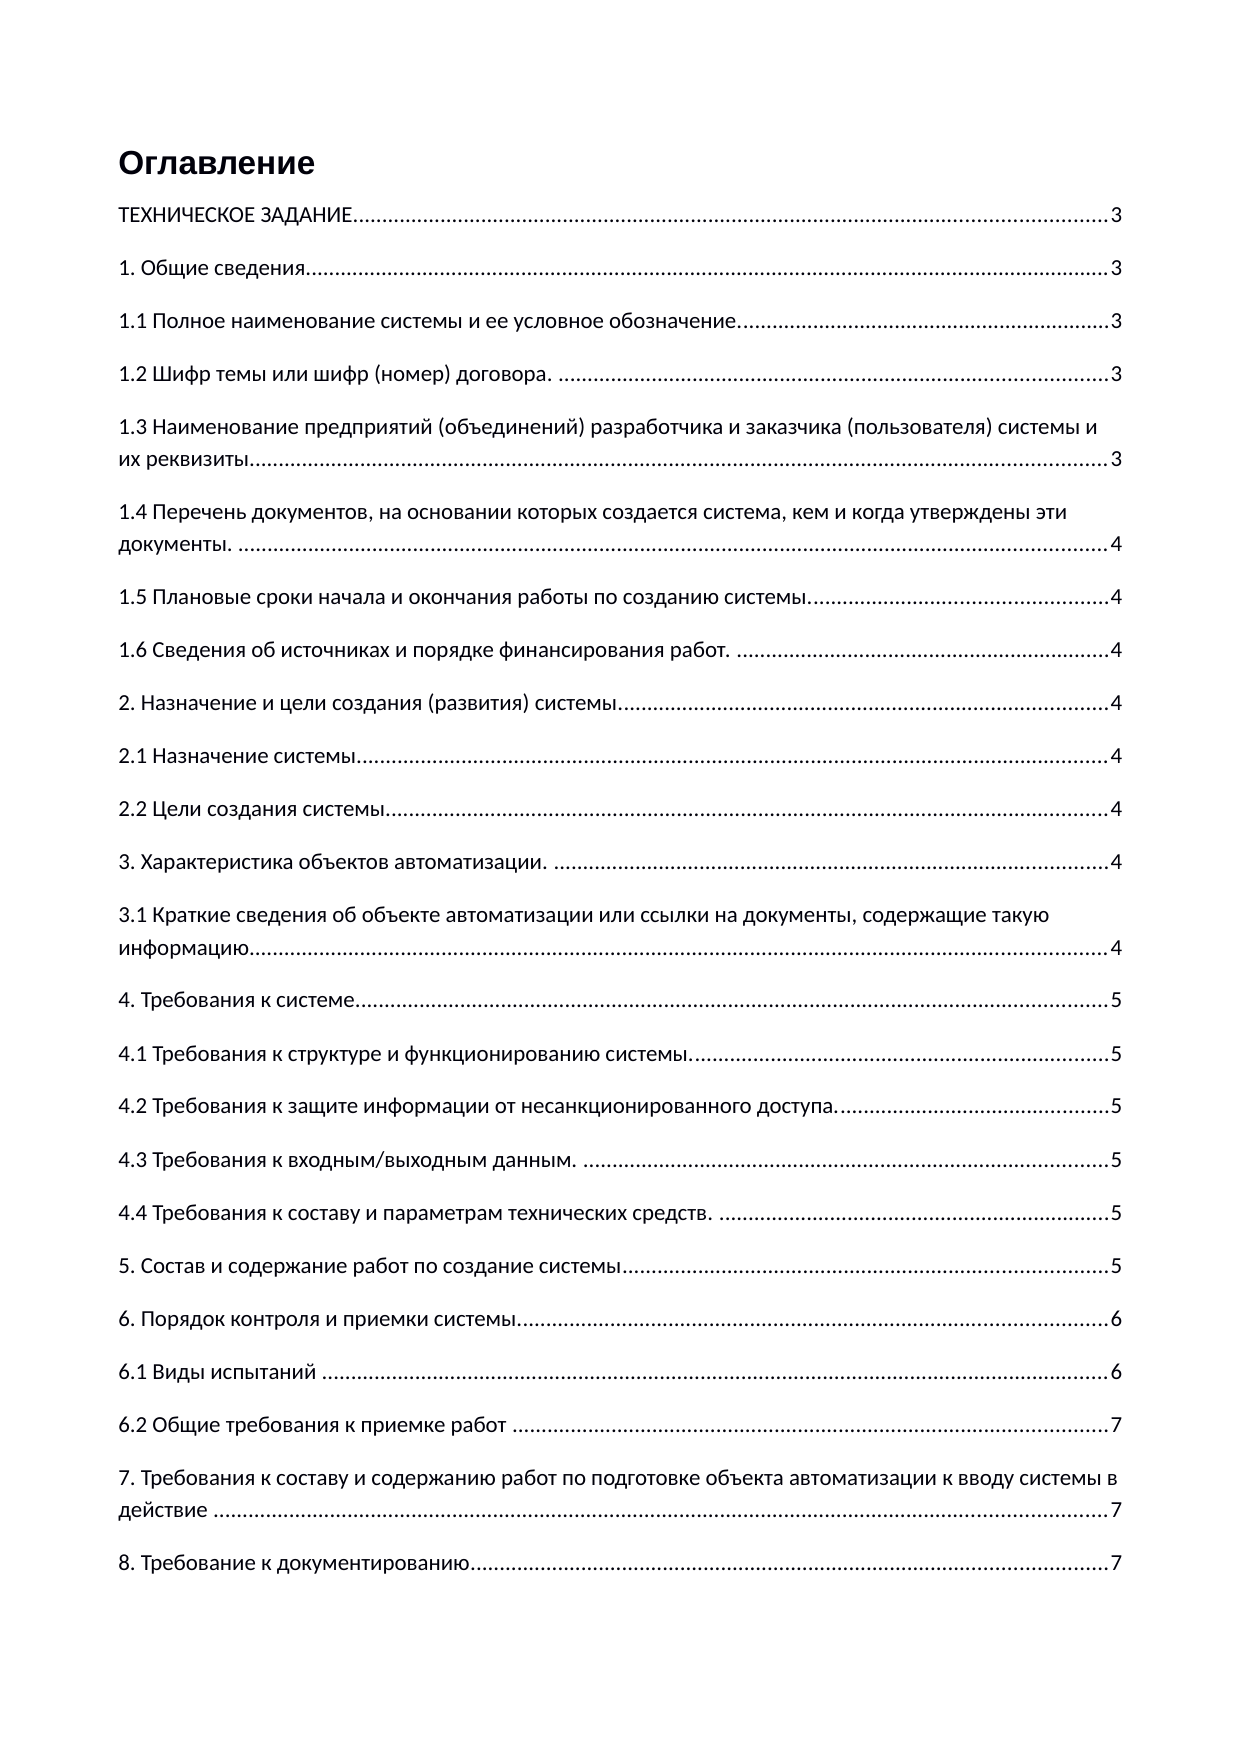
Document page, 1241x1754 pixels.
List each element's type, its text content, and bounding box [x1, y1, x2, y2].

text 6.2 Общие требования к приемке работ 7 [118, 1410, 1122, 1438]
text 6. Порядок контроля и приемки системы. 6 [118, 1304, 1122, 1332]
text 8. Требование к документированию 7 [118, 1548, 1122, 1576]
text 1.6 Сведения об источниках и порядке финансирования работ. 4 [118, 635, 1122, 663]
text 4.3 Требования к входным/выходным данным. 5 [118, 1145, 1122, 1173]
text ТЕХНИЧЕСКОЕ ЗАДАНИЕ 3 [118, 200, 1122, 228]
text 4. Требования к системе. 5 [118, 986, 1122, 1014]
text 7. Требования к составу и содержанию работ по подготовке объекта автоматизации к вводу системы в действие 7 [118, 1463, 1122, 1523]
text 2. Назначение и цели создания (развития) системы. 4 [118, 688, 1122, 716]
text 1.4 Перечень документов, на основании которых создается система, кем и когда утверждены эти документы. 4 [118, 497, 1122, 557]
text 1.5 Плановые сроки начала и окончания работы по созданию системы. 4 [118, 582, 1122, 610]
text 1.2 Шифр темы или шифр (номер) договора. 3 [118, 359, 1122, 387]
text 2.1 Назначение системы. 4 [118, 741, 1122, 769]
text 3.1 Краткие сведения об объекте автоматизации или ссылки на документы, содержащие такую информацию. 4 [118, 900, 1122, 961]
text 2.2 Цели создания системы. 4 [118, 794, 1122, 822]
text 1.3 Наименование предприятий (объединений) разработчика и заказчика (пользователя) системы и их реквизиты. 3 [118, 412, 1122, 472]
text 4.1 Требования к структуре и функционированию системы. 5 [118, 1039, 1122, 1067]
text 6.1 Виды испытаний 6 [118, 1357, 1122, 1385]
text 3. Характеристика объектов автоматизации. 4 [118, 847, 1122, 875]
text 1.1 Полное наименование системы и ее условное обозначение. 3 [118, 306, 1122, 334]
text 4.2 Требования к защите информации от несанкционированного доступа. 5 [118, 1092, 1122, 1120]
text 4.4 Требования к составу и параметрам технических средств. 5 [118, 1198, 1122, 1226]
text 5. Состав и содержание работ по создание системы 5 [118, 1251, 1122, 1279]
text 1. Общие сведения. 3 [118, 253, 1122, 281]
subtitle Оглавление [118, 143, 1122, 182]
